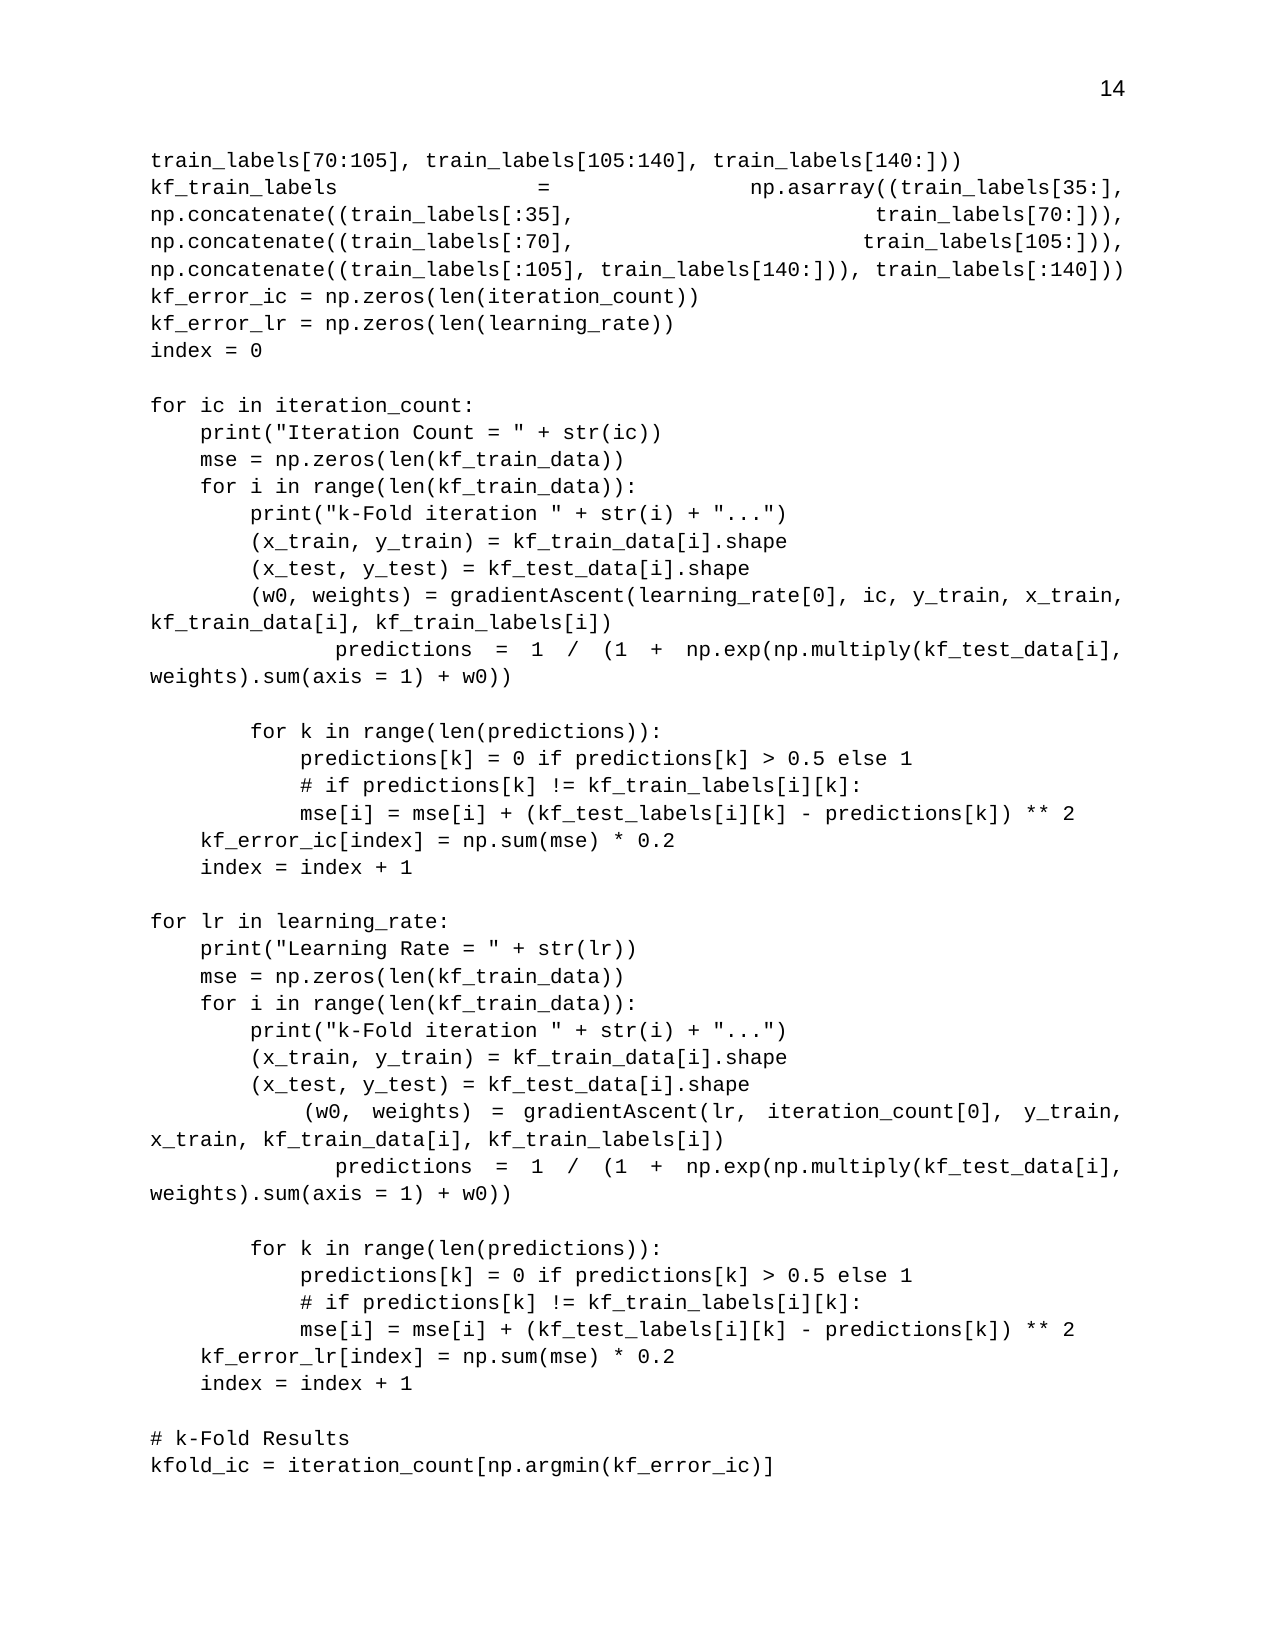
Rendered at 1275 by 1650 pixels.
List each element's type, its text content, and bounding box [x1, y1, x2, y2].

text (x_test, y_test) = kf_test_data[i].shape [150, 558, 1125, 581]
text (x_train, y_train) = kf_train_data[i].shape [150, 1047, 1125, 1071]
text kf_error_lr = np.zeros(len(learning_rate)) [150, 313, 1125, 337]
text print("k-Fold iteration " + str(i) + "...") [150, 503, 1125, 527]
text print("Iteration Count = " + str(ic)) [150, 422, 1125, 446]
text predictions = 1 / (1 + np.exp(np.multiply(kf_test_data[i], weights).sum(axis = 1) + w0)) [150, 639, 1125, 690]
text kf_error_lr[index] = np.sum(mse) * 0.2 [150, 1346, 1125, 1370]
text for ic in iteration_count: [150, 395, 1125, 418]
text mse[i] = mse[i] + (kf_test_labels[i][k] - predictions[k]) ** 2 [150, 1319, 1125, 1343]
text print("Learning Rate = " + str(lr)) [150, 938, 1125, 962]
text index = 0 [150, 340, 1125, 364]
text mse[i] = mse[i] + (kf_test_labels[i][k] - predictions[k]) ** 2 [150, 802, 1125, 826]
text index = index + 1 [150, 1373, 1125, 1397]
text # k-Fold Results [150, 1428, 1125, 1451]
text train_labels[70:105], train_labels[105:140], train_labels[140:])) [150, 150, 1125, 174]
text # if predictions[k] != kf_train_labels[i][k]: [150, 775, 1125, 799]
text predictions[k] = 0 if predictions[k] > 0.5 else 1 [150, 1265, 1125, 1288]
text print("k-Fold iteration " + str(i) + "...") [150, 1020, 1125, 1044]
text (w0, weights) = gradientAscent(lr, iteration_count[0], y_train, x_train, kf_train_data[i], kf_train_labels[i]) [150, 1102, 1125, 1152]
text kf_error_ic[index] = np.sum(mse) * 0.2 [150, 830, 1125, 853]
text for i in range(len(kf_train_data)): [150, 993, 1125, 1016]
text (x_train, y_train) = kf_train_data[i].shape [150, 531, 1125, 554]
text mse = np.zeros(len(kf_train_data)) [150, 449, 1125, 473]
text for k in range(len(predictions)): [150, 1237, 1125, 1261]
text predictions = 1 / (1 + np.exp(np.multiply(kf_test_data[i], weights).sum(axis = 1) + w0)) [150, 1156, 1125, 1207]
text for lr in learning_rate: [150, 911, 1125, 935]
text predictions[k] = 0 if predictions[k] > 0.5 else 1 [150, 748, 1125, 772]
text (w0, weights) = gradientAscent(learning_rate[0], ic, y_train, x_train, kf_train_data[i], kf_train_labels[i]) [150, 585, 1125, 636]
text for i in range(len(kf_train_data)): [150, 476, 1125, 500]
text kf_error_ic = np.zeros(len(iteration_count)) [150, 286, 1125, 309]
text for k in range(len(predictions)): [150, 721, 1125, 744]
text # if predictions[k] != kf_train_labels[i][k]: [150, 1292, 1125, 1316]
text kf_train_labels = np.asarray((train_labels[35:], np.concatenate((train_labels[:35], train_labels[70:])), np.concatenate((train_labels[:70], train_labels[105:])), np.concatenate((train_labels[:105], train_labels[140:])), train_labels[:140])) [150, 177, 1125, 282]
text index = index + 1 [150, 857, 1125, 881]
text kfold_ic = iteration_count[np.argmin(kf_error_ic)] [150, 1455, 1125, 1479]
text (x_test, y_test) = kf_test_data[i].shape [150, 1074, 1125, 1098]
text mse = np.zeros(len(kf_train_data)) [150, 966, 1125, 989]
